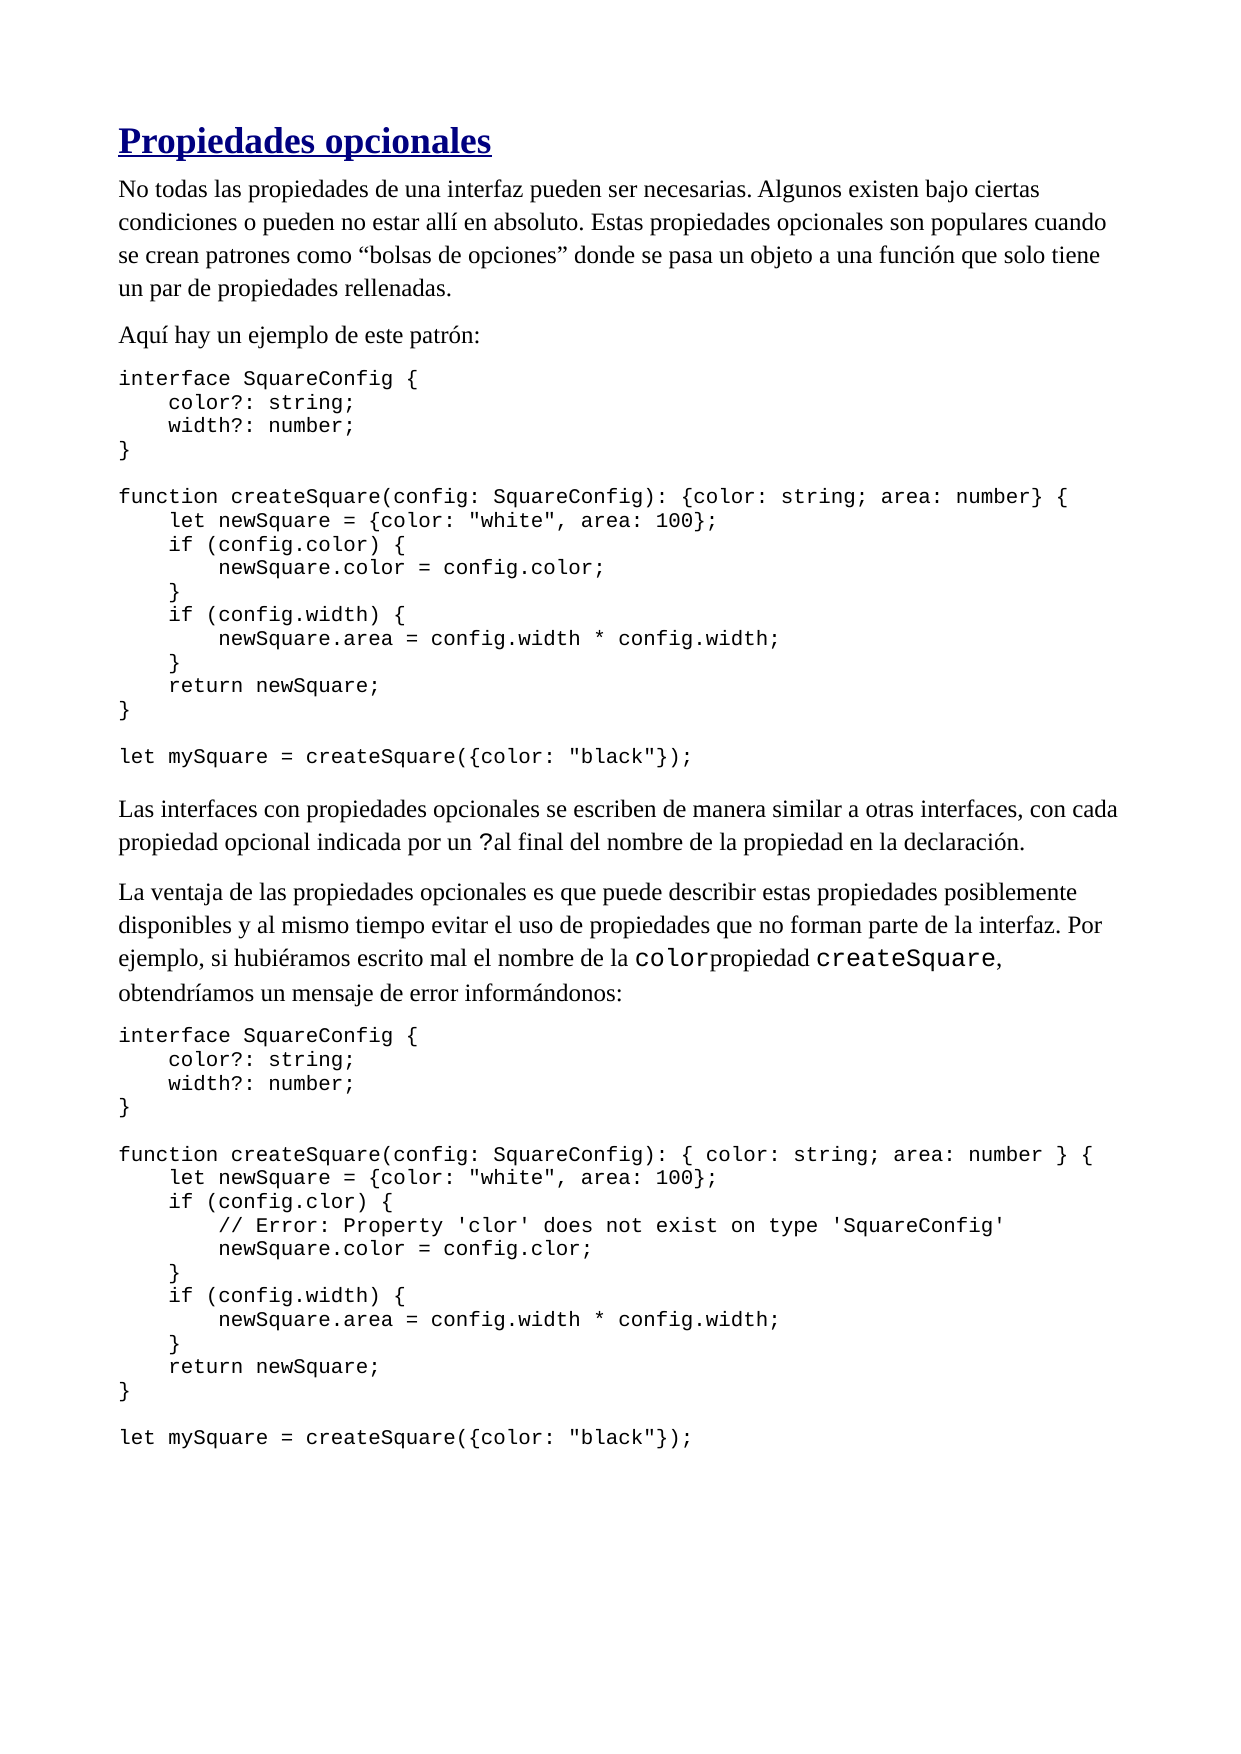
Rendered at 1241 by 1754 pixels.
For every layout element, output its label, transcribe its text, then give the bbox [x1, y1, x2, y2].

text function createSquare(config: SquareConfig): { color: string; area: number } { [118, 1144, 1122, 1167]
text let mySquare = createSquare({color: "black"}); [118, 746, 1122, 770]
text color?: string; [118, 1049, 1122, 1073]
text let newSquare = {color: "white", area: 100}; [118, 510, 1122, 533]
text } [118, 581, 1122, 604]
text interface SquareConfig { [118, 1025, 1122, 1049]
text } [118, 1262, 1122, 1286]
text if (config.width) { [118, 1286, 1122, 1309]
text return newSquare; [118, 1356, 1122, 1380]
text newSquare.color = config.color; [118, 557, 1122, 581]
text La ventaja de las propiedades opcionales es que puede describir estas propiedades posiblemente disponibles y al mismo tiempo evitar el uso de propiedades que no forman parte de la interfaz. Por ejemplo, si hubiéramos escrito mal el nombre de la colorpropiedad createSquare, obtendríamos un mensaje de error informándonos: [118, 877, 1122, 1007]
text } [118, 652, 1122, 675]
text if (config.color) { [118, 533, 1122, 557]
text return newSquare; [118, 675, 1122, 699]
text Las interfaces con propiedades opcionales se escriben de manera similar a otras interfaces, con cada propiedad opcional indicada por un ?al final del nombre de la propiedad en la declaración. [118, 794, 1122, 857]
text // Error: Property 'clor' does not exist on type 'SquareConfig' [118, 1214, 1122, 1238]
subtitle Propiedades opcionales [118, 118, 1122, 161]
text } [118, 1096, 1122, 1120]
text color?: string; [118, 392, 1122, 415]
text } [118, 1380, 1122, 1404]
text } [118, 1333, 1122, 1356]
text No todas las propiedades de una interfaz pueden ser necesarias. Algunos existen bajo ciertas condiciones o pueden no estar allí en absoluto. Estas propiedades opcionales son populares cuando se crean patrones como “bolsas de opciones” donde se pasa un objeto a una función que solo tiene un par de propiedades rellenadas. [118, 174, 1122, 302]
text newSquare.area = config.width * config.width; [118, 1309, 1122, 1333]
text } [118, 439, 1122, 463]
text if (config.clor) { [118, 1191, 1122, 1214]
text function createSquare(config: SquareConfig): {color: string; area: number} { [118, 486, 1122, 510]
text width?: number; [118, 1073, 1122, 1096]
text let mySquare = createSquare({color: "black"}); [118, 1427, 1122, 1451]
text } [118, 699, 1122, 723]
text newSquare.color = config.clor; [118, 1238, 1122, 1262]
text interface SquareConfig { [118, 368, 1122, 392]
text width?: number; [118, 415, 1122, 439]
text if (config.width) { [118, 604, 1122, 628]
text let newSquare = {color: "white", area: 100}; [118, 1167, 1122, 1191]
text Aquí hay un ejemplo de este patrón: [118, 320, 1122, 349]
text newSquare.area = config.width * config.width; [118, 628, 1122, 652]
